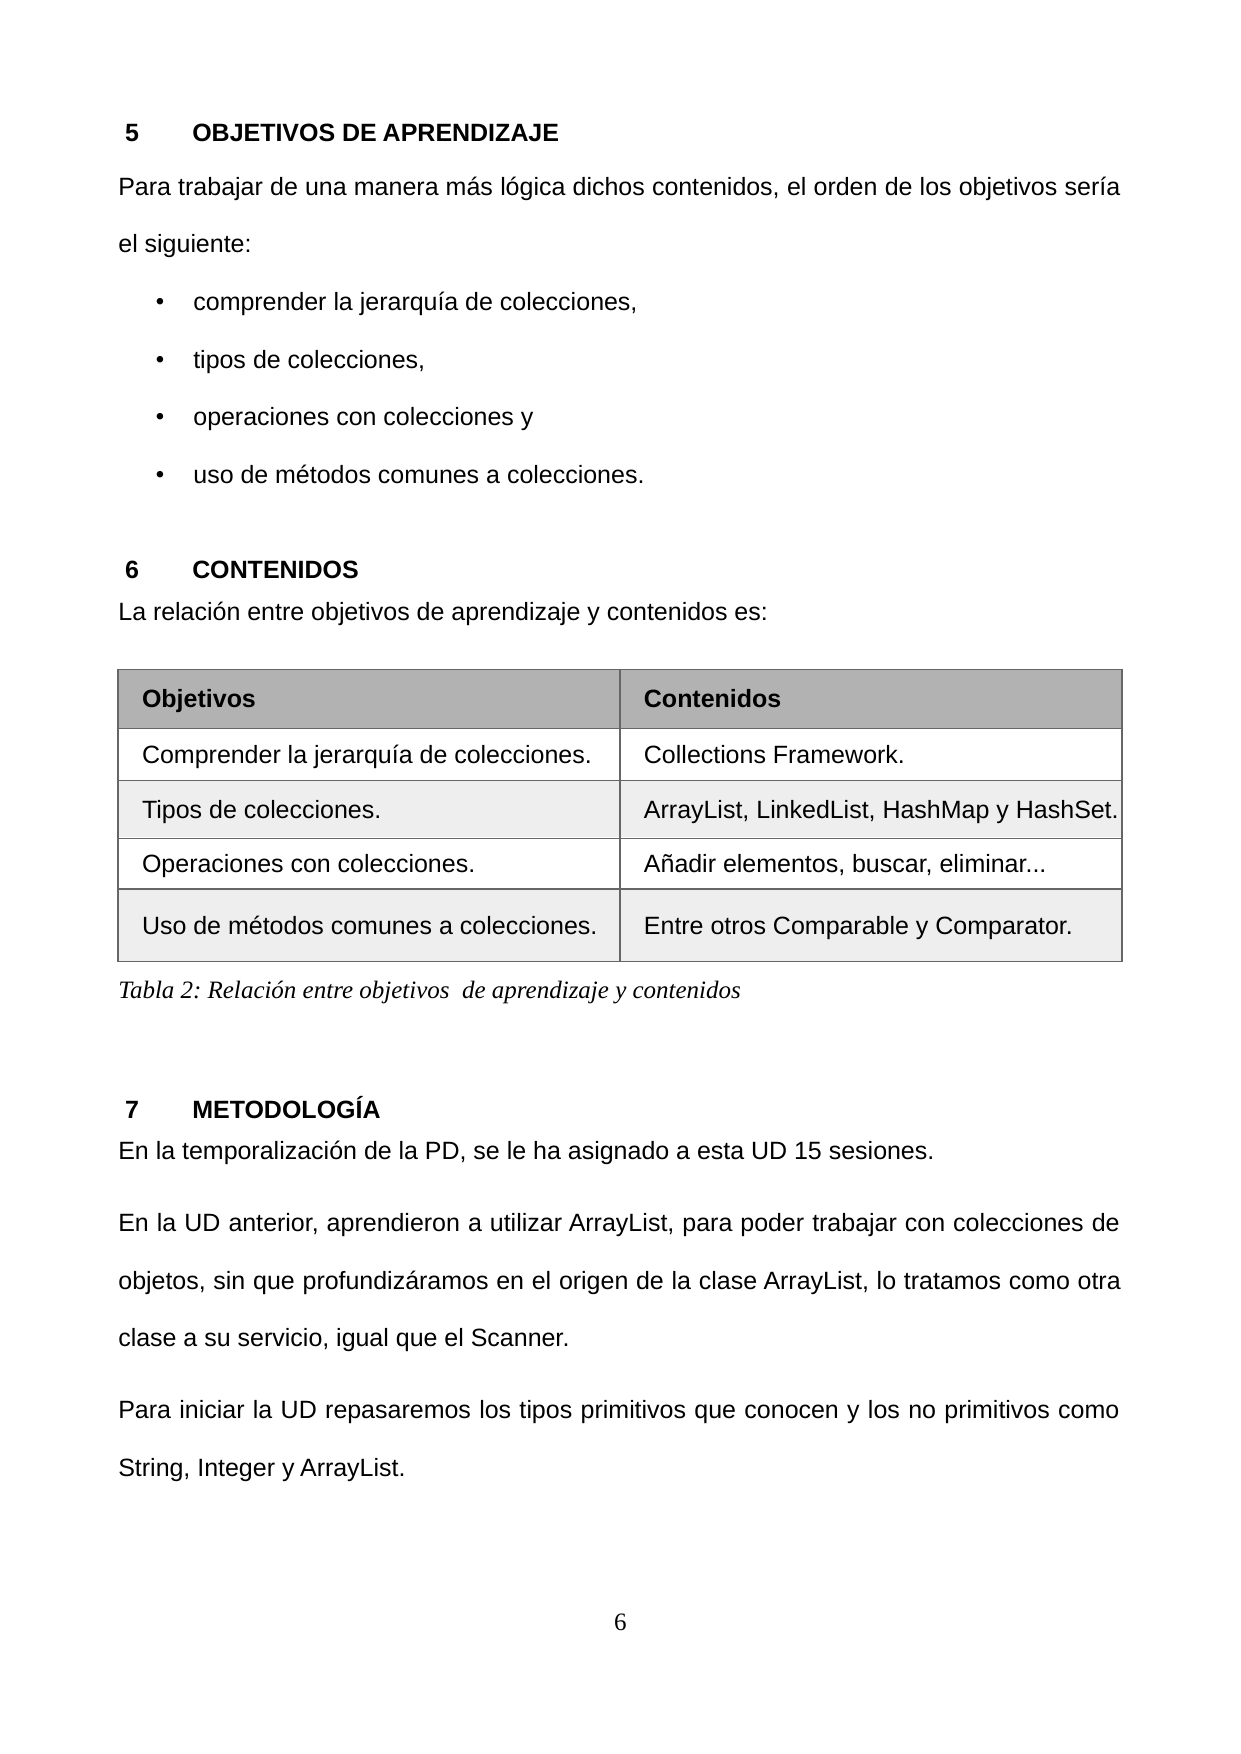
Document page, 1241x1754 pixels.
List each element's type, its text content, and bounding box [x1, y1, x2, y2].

text En la temporalización de la PD, se le ha asignado a esta UD 15 sesiones. [118, 1136, 1122, 1165]
list tipos de colecciones, [156, 344, 1122, 373]
text La relación entre objetivos de aprendizaje y contenidos es: [118, 596, 1122, 625]
subtitle CONTENIDOS [118, 555, 1122, 584]
table_cell Collections Framework. [621, 729, 1121, 779]
text Tabla 2: Relación entre objetivos de aprendizaje y contenidos [118, 975, 1122, 1003]
subtitle METODOLOGÍA [118, 1095, 1122, 1123]
table_cell Operaciones con colecciones. [119, 839, 619, 888]
table_cell ArrayList, LinkedList, HashMap y HashSet. [621, 781, 1121, 837]
table_cell Tipos de colecciones. [119, 781, 619, 837]
table_cell Añadir elementos, buscar, eliminar... [621, 839, 1121, 888]
text Para trabajar de una manera más lógica dichos contenidos, el orden de los objetivos sería el siguiente: [118, 172, 1122, 258]
list operaciones con colecciones y [156, 402, 1122, 431]
table_cell Uso de métodos comunes a colecciones. [119, 890, 619, 961]
text En la UD anterior, aprendieron a utilizar ArrayList, para poder trabajar con colecciones de objetos, sin que profundizáramos en el origen de la clase ArrayList, lo tratamos como otra clase a su servicio, igual que el Scanner. [118, 1208, 1122, 1352]
subtitle OBJETIVOS DE APRENDIZAJE [118, 118, 1122, 147]
table_header Objetivos [119, 670, 619, 728]
list uso de métodos comunes a colecciones. [156, 460, 1122, 489]
table_cell Comprender la jerarquía de colecciones. [119, 729, 619, 779]
table_cell Entre otros Comparable y Comparator. [621, 890, 1121, 961]
text Para iniciar la UD repasaremos los tipos primitivos que conocen y los no primitivos como String, Integer y ArrayList. [118, 1395, 1122, 1481]
table_header Contenidos [621, 670, 1121, 728]
list comprender la jerarquía de colecciones, [156, 287, 1122, 316]
